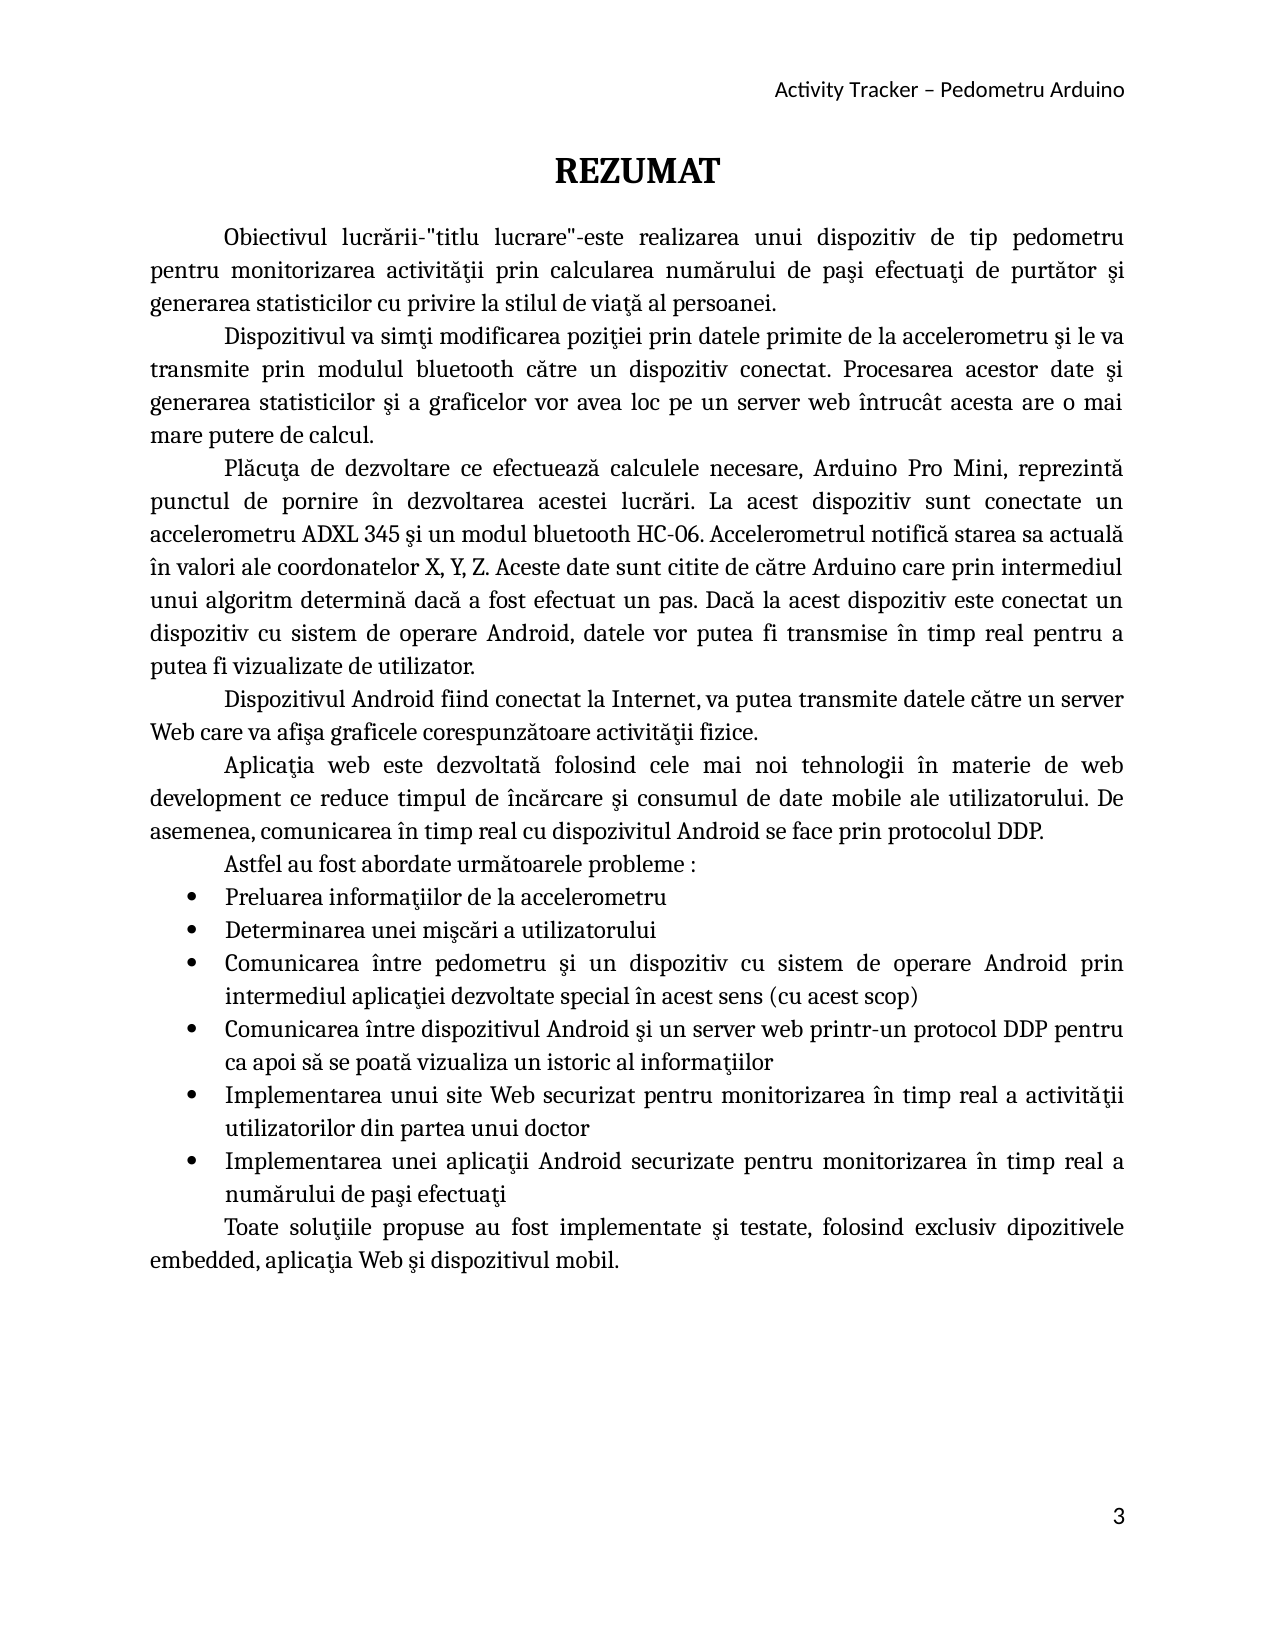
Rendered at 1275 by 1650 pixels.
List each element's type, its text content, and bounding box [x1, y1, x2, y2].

list Determinarea unei mişcări a utilizatorului [187, 916, 1125, 945]
list Implementarea unui site Web securizat pentru monitorizarea în timp real a activităţii utilizatorilor din partea unui doctor [187, 1081, 1125, 1143]
text Plăcuţa de dezvoltare ce efectuează calculele necesare, Arduino Pro Mini, reprezintă punctul de pornire în dezvoltarea acestei lucrări. La acest dispozitiv sunt conectate un accelerometru ADXL 345 şi un modul bluetooth HC-06. Accelerometrul notifică starea sa actuală în valori ale coordonatelor X, Y, Z. Aceste date sunt citite de către Arduino care prin intermediul unui algoritm determină dacă a fost efectuat un pas. Dacă la acest dispozitiv este conectat un dispozitiv cu sistem de operare Android, datele vor putea fi transmise în timp real pentru a putea fi vizualizate de utilizator. [150, 454, 1125, 681]
text Dispozitivul Android fiind conectat la Internet, va putea transmite datele către un server Web care va afişa graficele corespunzătoare activităţii fizice. [150, 685, 1125, 747]
text REZUMAT [150, 150, 1125, 193]
text Obiectivul lucrării-"titlu lucrare"-este realizarea unui dispozitiv de tip pedometru pentru monitorizarea activităţii prin calcularea numărului de paşi efectuaţi de purtător şi generarea statisticilor cu privire la stilul de viaţă al persoanei. [150, 222, 1125, 317]
list Implementarea unei aplicaţii Android securizate pentru monitorizarea în timp real a numărului de paşi efectuaţi [187, 1147, 1125, 1209]
text Astfel au fost abordate următoarele probleme : [150, 850, 1125, 879]
text Toate soluţiile propuse au fost implementate şi testate, folosind exclusiv dipozitivele embedded, aplicaţia Web şi dispozitivul mobil. [150, 1213, 1125, 1275]
text Dispozitivul va simţi modificarea poziţiei prin datele primite de la accelerometru şi le va transmite prin modulul bluetooth către un dispozitiv conectat. Procesarea acestor date şi generarea statisticilor şi a graficelor vor avea loc pe un server web întrucât acesta are o mai mare putere de calcul. [150, 322, 1125, 449]
list Preluarea informaţiilor de la accelerometru [187, 883, 1125, 912]
list Comunicarea între pedometru şi un dispozitiv cu sistem de operare Android prin intermediul aplicaţiei dezvoltate special în acest sens (cu acest scop) [187, 949, 1125, 1011]
list Comunicarea între dispozitivul Android şi un server web printr-un protocol DDP pentru ca apoi să se poată vizualiza un istoric al informaţiilor [187, 1015, 1125, 1077]
text Aplicaţia web este dezvoltată folosind cele mai noi tehnologii în materie de web development ce reduce timpul de încărcare şi consumul de date mobile ale utilizatorului. De asemenea, comunicarea în timp real cu dispozivitul Android se face prin protocolul DDP. [150, 751, 1125, 846]
